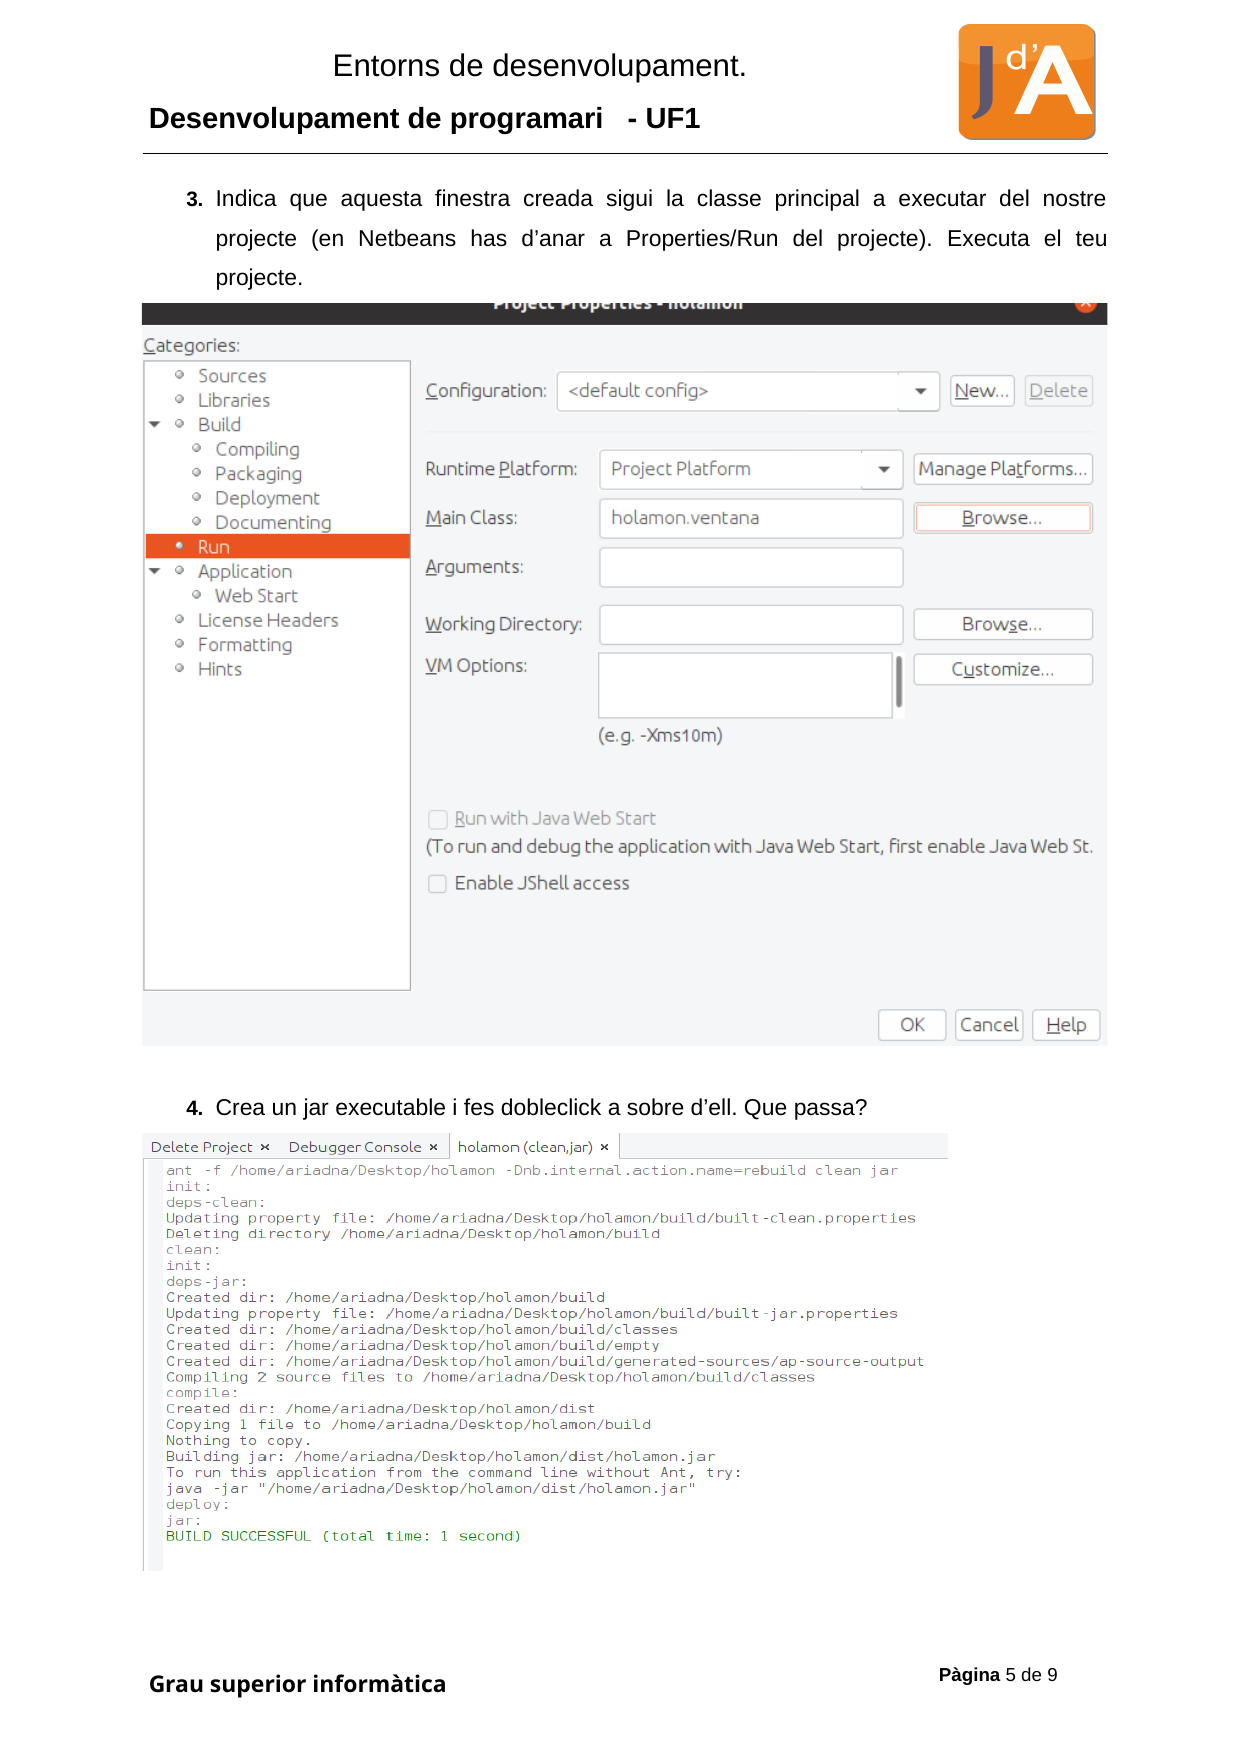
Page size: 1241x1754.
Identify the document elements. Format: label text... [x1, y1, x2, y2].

list Indica que aquesta finestra creada sigui la classe principal a executar del nostre projecte (en Netbeans has d’anar a Properties/Run del projecte). Executa el teu projecte. [186, 185, 1107, 290]
list Crea un jar executable i fes dobleclick a sobre d’ell. Que passa? [186, 1093, 1107, 1120]
picture [141, 1133, 949, 1571]
picture [141, 303, 1108, 1046]
picture [958, 24, 1096, 140]
